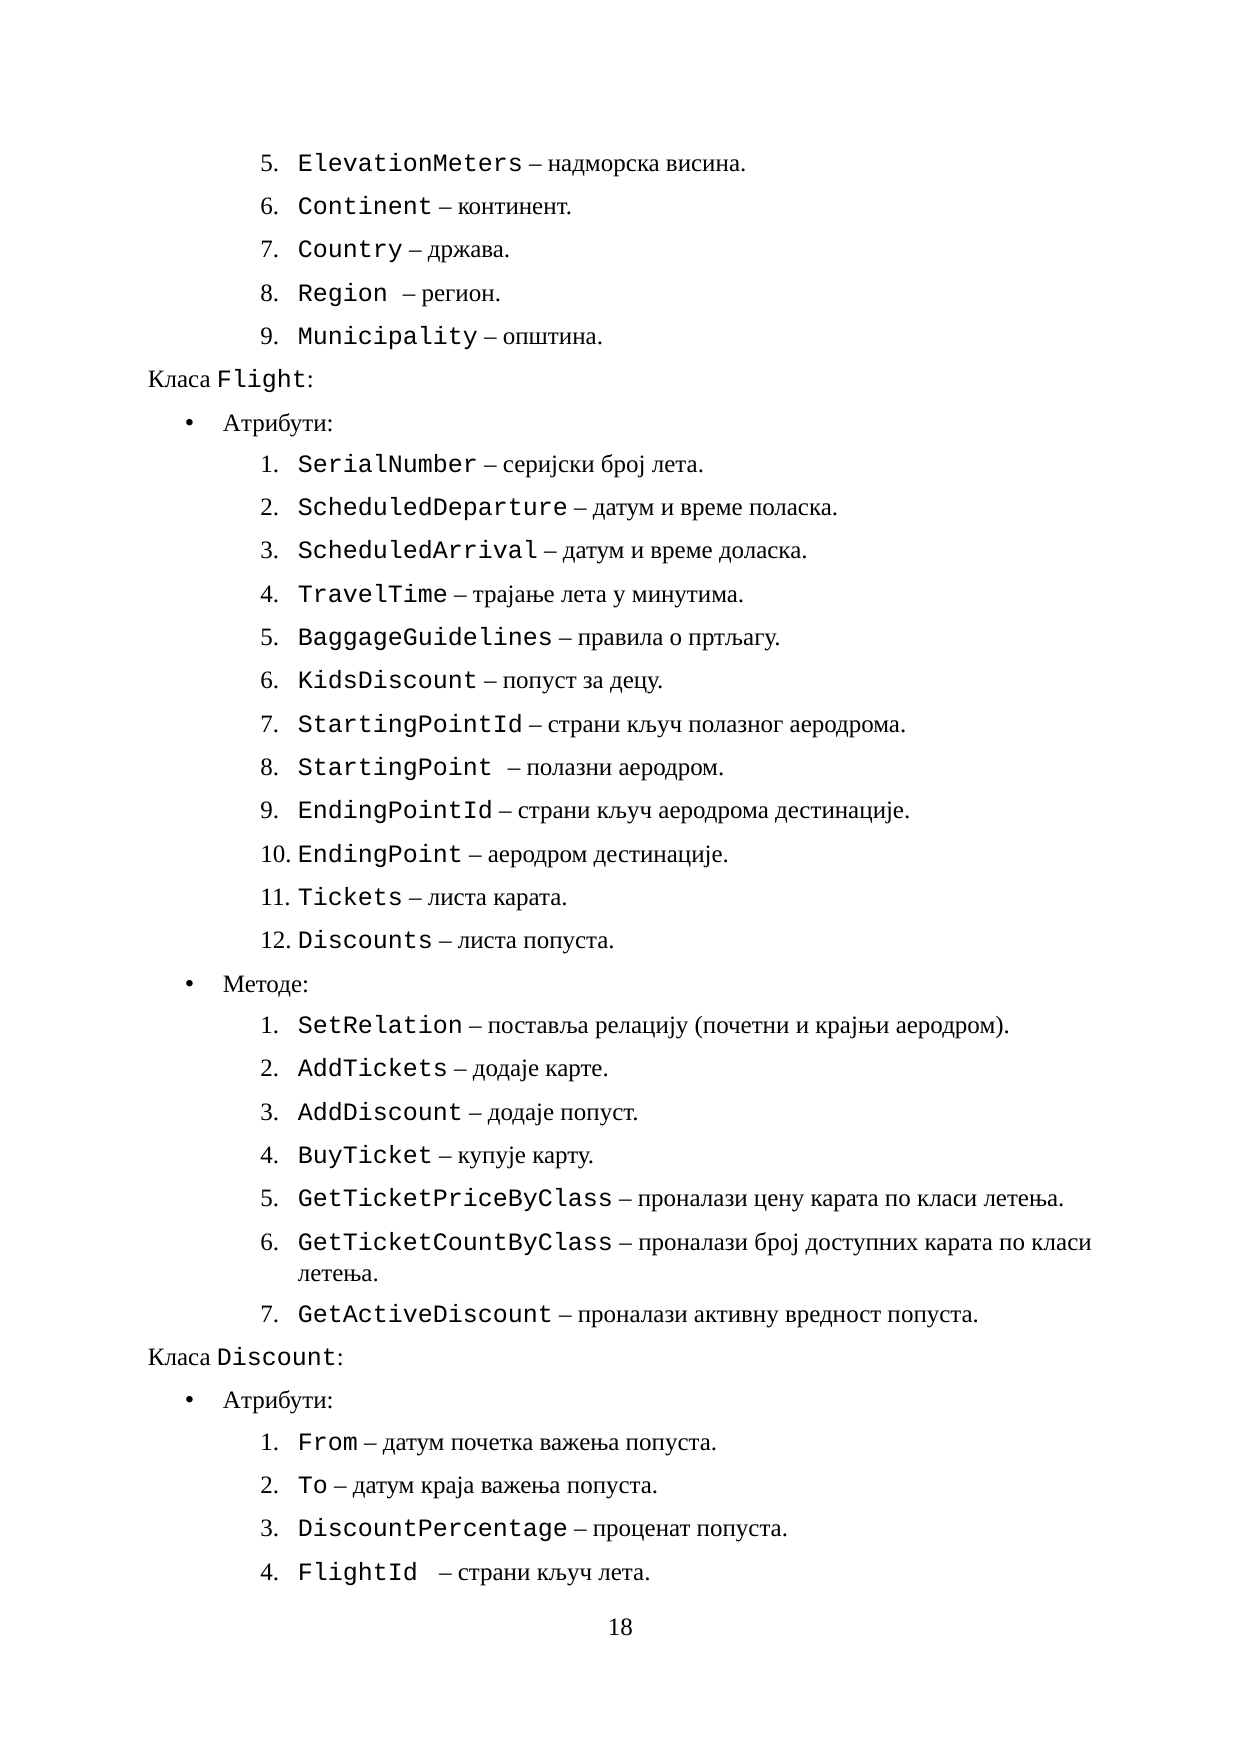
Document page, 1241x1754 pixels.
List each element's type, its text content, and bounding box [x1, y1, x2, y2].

list EndingPoint – аеродром дестинације. [260, 839, 1092, 870]
list GetTicketCountByClass – проналази број доступних карата по класи летења. [260, 1227, 1092, 1286]
list Country – држава. [260, 234, 1092, 265]
text Класа Discount: [148, 1342, 1092, 1373]
list KidsDiscount – попуст за децу. [260, 666, 1092, 696]
list Municipality – општина. [260, 321, 1092, 352]
list GetTicketPriceByClass – проналази цену карата по класи летења. [260, 1183, 1092, 1214]
list Continent – континент. [260, 191, 1092, 222]
list StartingPoint – полазни аеродром. [260, 752, 1092, 783]
list Атрибути: [185, 408, 1092, 436]
list From – датум почетка важења попуста. [260, 1427, 1092, 1458]
list DiscountPercentage – проценат попуста. [260, 1513, 1092, 1544]
list BuyTicket – купује карту. [260, 1140, 1092, 1171]
list ElevationMeters – надморска висина. [260, 148, 1092, 178]
list ScheduledDeparture – датум и време поласка. [260, 492, 1092, 523]
list Методе: [185, 969, 1092, 998]
list AddTickets – додаје карте. [260, 1053, 1092, 1084]
list SetRelation – поставља релацију (почетни и крајњи аеродром). [260, 1010, 1092, 1041]
list SerialNumber – серијски број лета. [260, 449, 1092, 480]
list GetActiveDiscount – проналази активну вредност попуста. [260, 1299, 1092, 1330]
list StartingPointId – страни кључ полазног аеродрома. [260, 709, 1092, 740]
list To – датум краја важења попуста. [260, 1470, 1092, 1501]
list Tickets – листа карата. [260, 882, 1092, 913]
list AddDiscount – додаје попуст. [260, 1097, 1092, 1128]
list TravelTime – трајање лета у минутима. [260, 579, 1092, 610]
list FlightId – страни кључ лета. [260, 1557, 1092, 1588]
list Атрибути: [185, 1386, 1092, 1414]
text Класа Flight: [148, 364, 1092, 395]
list EndingPointId – страни кључ аеродрома дестинације. [260, 796, 1092, 826]
list Region – регион. [260, 278, 1092, 308]
list BaggageGuidelines – правила о пртљагу. [260, 622, 1092, 653]
list Discounts – листа попуста. [260, 926, 1092, 956]
list ScheduledArrival – датум и време доласка. [260, 536, 1092, 566]
